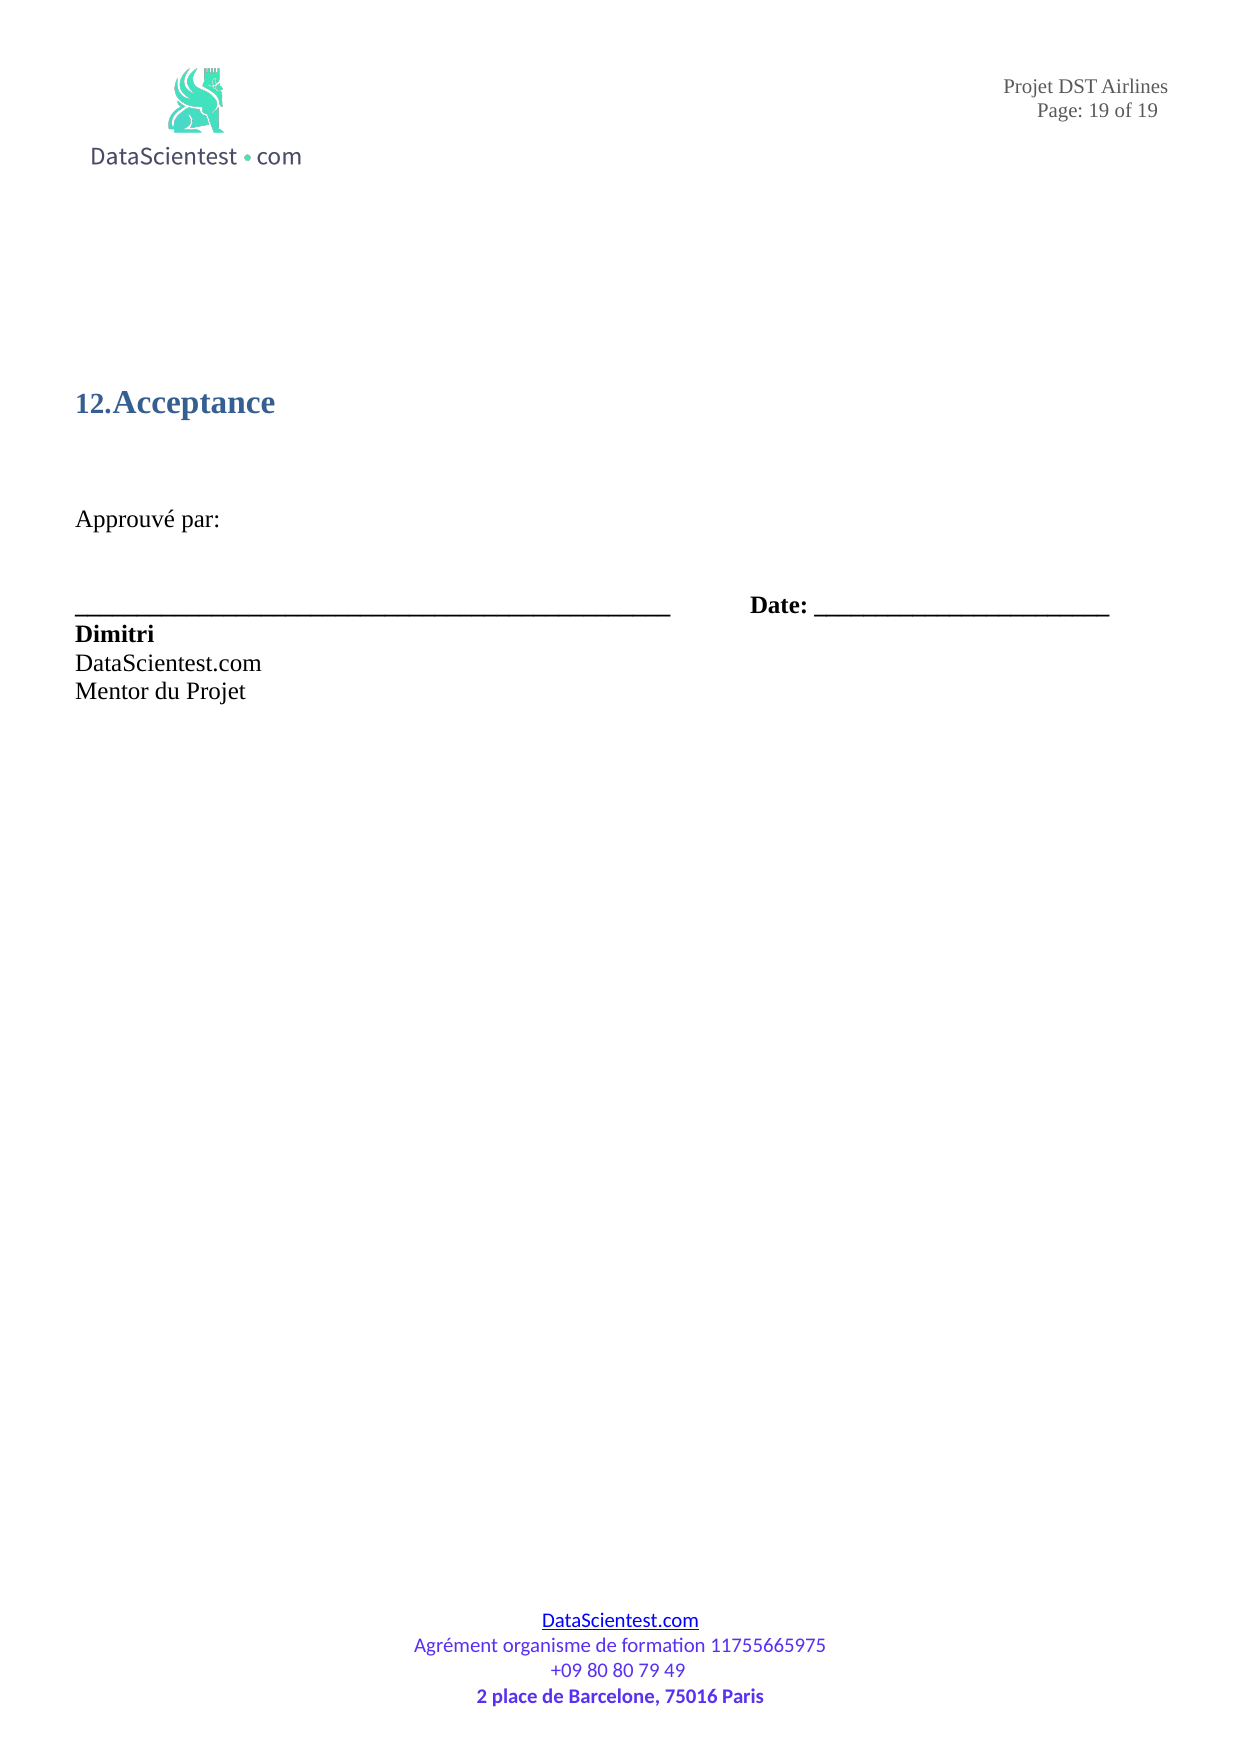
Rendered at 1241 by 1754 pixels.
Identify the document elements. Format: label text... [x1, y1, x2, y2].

text Approuvé par: [75, 504, 1166, 533]
subtitle Acceptance [75, 383, 1166, 421]
text Mentor du Projet [75, 676, 1166, 705]
text Date: [75, 590, 1166, 619]
text Dimitri [75, 619, 1166, 648]
text DataScientest.com [75, 648, 1166, 676]
picture [75, 45, 321, 195]
